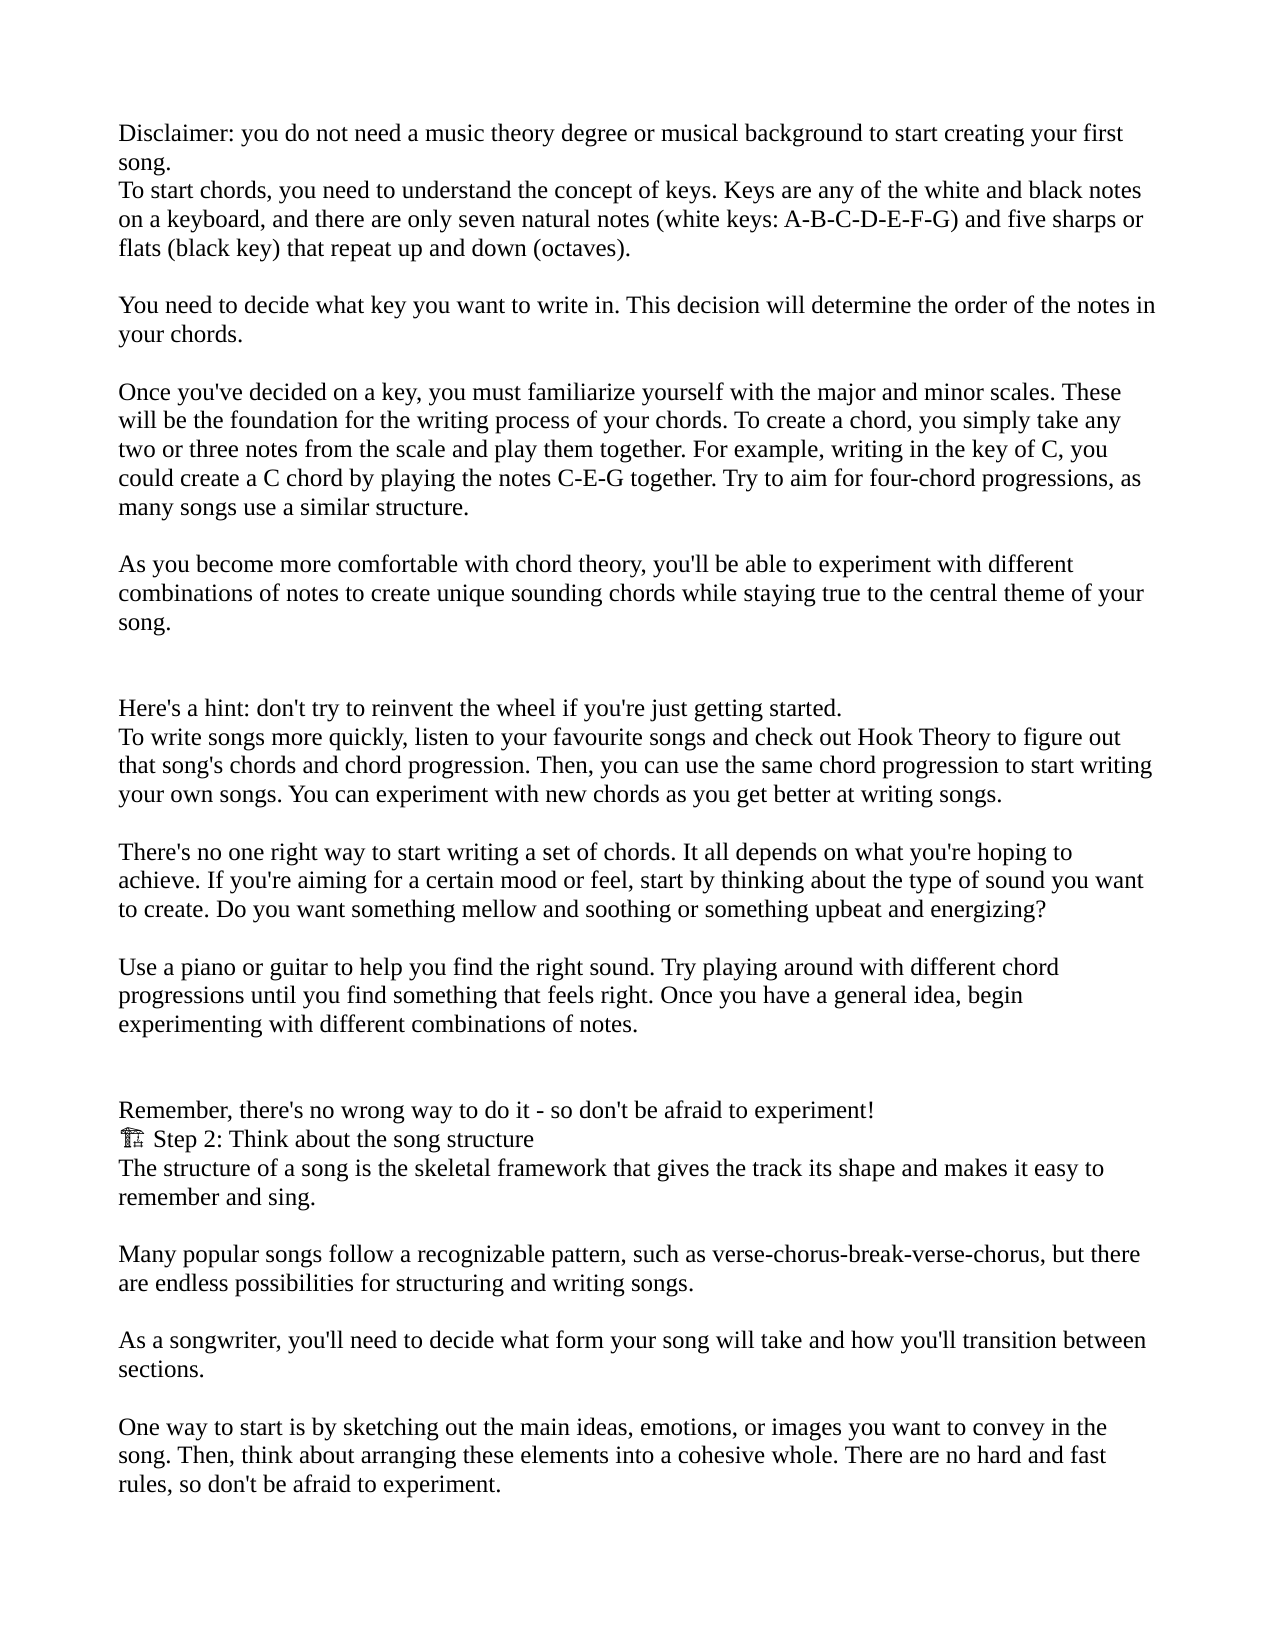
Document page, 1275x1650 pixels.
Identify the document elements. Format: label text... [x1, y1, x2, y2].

text The structure of a song is the skeletal framework that gives the track its shape and makes it easy to remember and sing. [118, 1153, 1157, 1211]
text As you become more comfortable with chord theory, you'll be able to experiment with different combinations of notes to create unique sounding chords while staying true to the central theme of your song. [118, 549, 1157, 636]
text Once you've decided on a key, you must familiarize yourself with the major and minor scales. These will be the foundation for the writing process of your chords. To create a chord, you simply take any two or three notes from the scale and play them together. For example, writing in the key of C, you could create a C chord by playing the notes C-E-G together. Try to aim for four-chord progressions, as many songs use a similar structure. [118, 377, 1157, 521]
text Use a piano or guitar to help you find the right sound. Try playing around with different chord progressions until you find something that feels right. Once you have a general idea, begin experimenting with different combinations of notes. [118, 952, 1157, 1038]
text Here's a hint: don't try to reinvent the wheel if you're just getting started. [118, 693, 1157, 722]
text To write songs more quickly, listen to your favourite songs and check out Hook Theory to figure out that song's chords and chord progression. Then, you can use the same chord progression to start writing your own songs. You can experiment with new chords as you get better at writing songs. [118, 722, 1157, 808]
text To start chords, you need to understand the concept of keys. Keys are any of the white and black notes on a keyboard, and there are only seven natural notes (white keys: A-B-C-D-E-F-G) and five sharps or flats (black key) that repeat up and down (octaves). [118, 176, 1157, 262]
text 💡 [118, 664, 1157, 693]
text You need to decide what key you want to write in. This decision will determine the order of the notes in your chords. [118, 291, 1157, 348]
text 💡 [118, 1067, 1157, 1096]
text There's no one right way to start writing a set of chords. It all depends on what you're hoping to achieve. If you're aiming for a certain mood or feel, start by thinking about the type of sound you want to create. Do you want something mellow and soothing or something upbeat and energizing? [118, 837, 1157, 923]
text Many popular songs follow a recognizable pattern, such as verse-chorus-break-verse-chorus, but there are endless possibilities for structuring and writing songs. [118, 1239, 1157, 1297]
text As a songwriter, you'll need to decide what form your song will take and how you'll transition between sections. [118, 1326, 1157, 1383]
text 🏗️ Step 2: Think about the song structure [118, 1124, 1157, 1153]
text Disclaimer: you do not need a music theory degree or musical background to start creating your first song. [118, 118, 1157, 176]
text Remember, there's no wrong way to do it - so don't be afraid to experiment! [118, 1096, 1157, 1124]
text One way to start is by sketching out the main ideas, emotions, or images you want to convey in the song. Then, think about arranging these elements into a cohesive whole. There are no hard and fast rules, so don't be afraid to experiment. [118, 1412, 1157, 1498]
